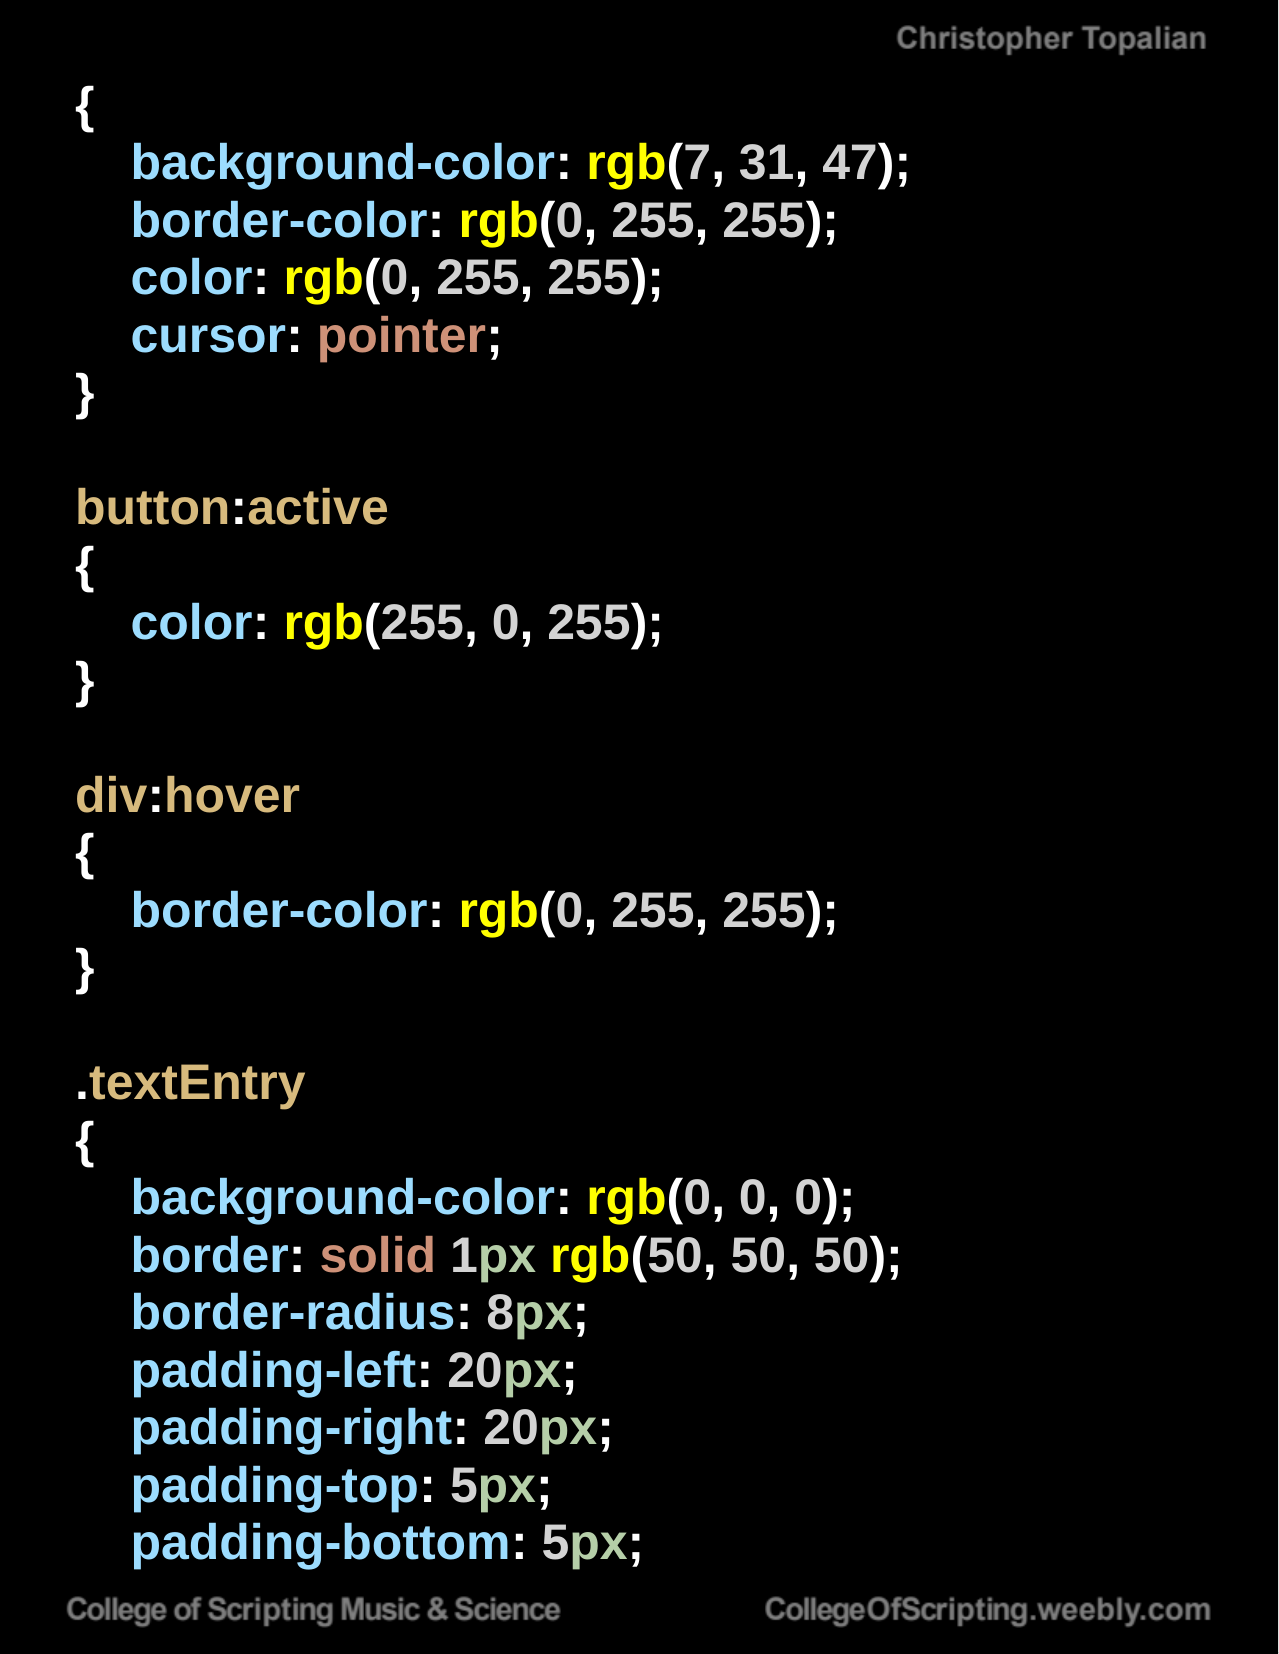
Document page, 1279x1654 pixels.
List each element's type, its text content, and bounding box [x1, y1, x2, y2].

text border: solid 1px rgb(50, 50, 50); [75, 1225, 1203, 1282]
text button:active [75, 477, 1203, 535]
text cursor: pointer; [75, 305, 1203, 362]
text border-color: rgb(0, 255, 255); [75, 880, 1203, 937]
text } [75, 650, 1203, 707]
text { [75, 822, 1203, 880]
text { [75, 75, 1203, 132]
text padding-bottom: 5px; [75, 1512, 1203, 1570]
text { [75, 1110, 1203, 1167]
text } [75, 362, 1203, 420]
text color: rgb(255, 0, 255); [75, 592, 1203, 650]
text } [75, 937, 1203, 995]
text div:hover [75, 765, 1203, 822]
text background-color: rgb(0, 0, 0); [75, 1167, 1203, 1225]
text padding-right: 20px; [75, 1397, 1203, 1455]
text .textEntry [75, 1052, 1203, 1110]
text padding-top: 5px; [75, 1455, 1203, 1512]
text padding-left: 20px; [75, 1340, 1203, 1397]
text border-radius: 8px; [75, 1282, 1203, 1340]
text background-color: rgb(7, 31, 47); [75, 132, 1203, 190]
text color: rgb(0, 255, 255); [75, 247, 1203, 305]
text { [75, 535, 1203, 592]
text border-color: rgb(0, 255, 255); [75, 190, 1203, 247]
